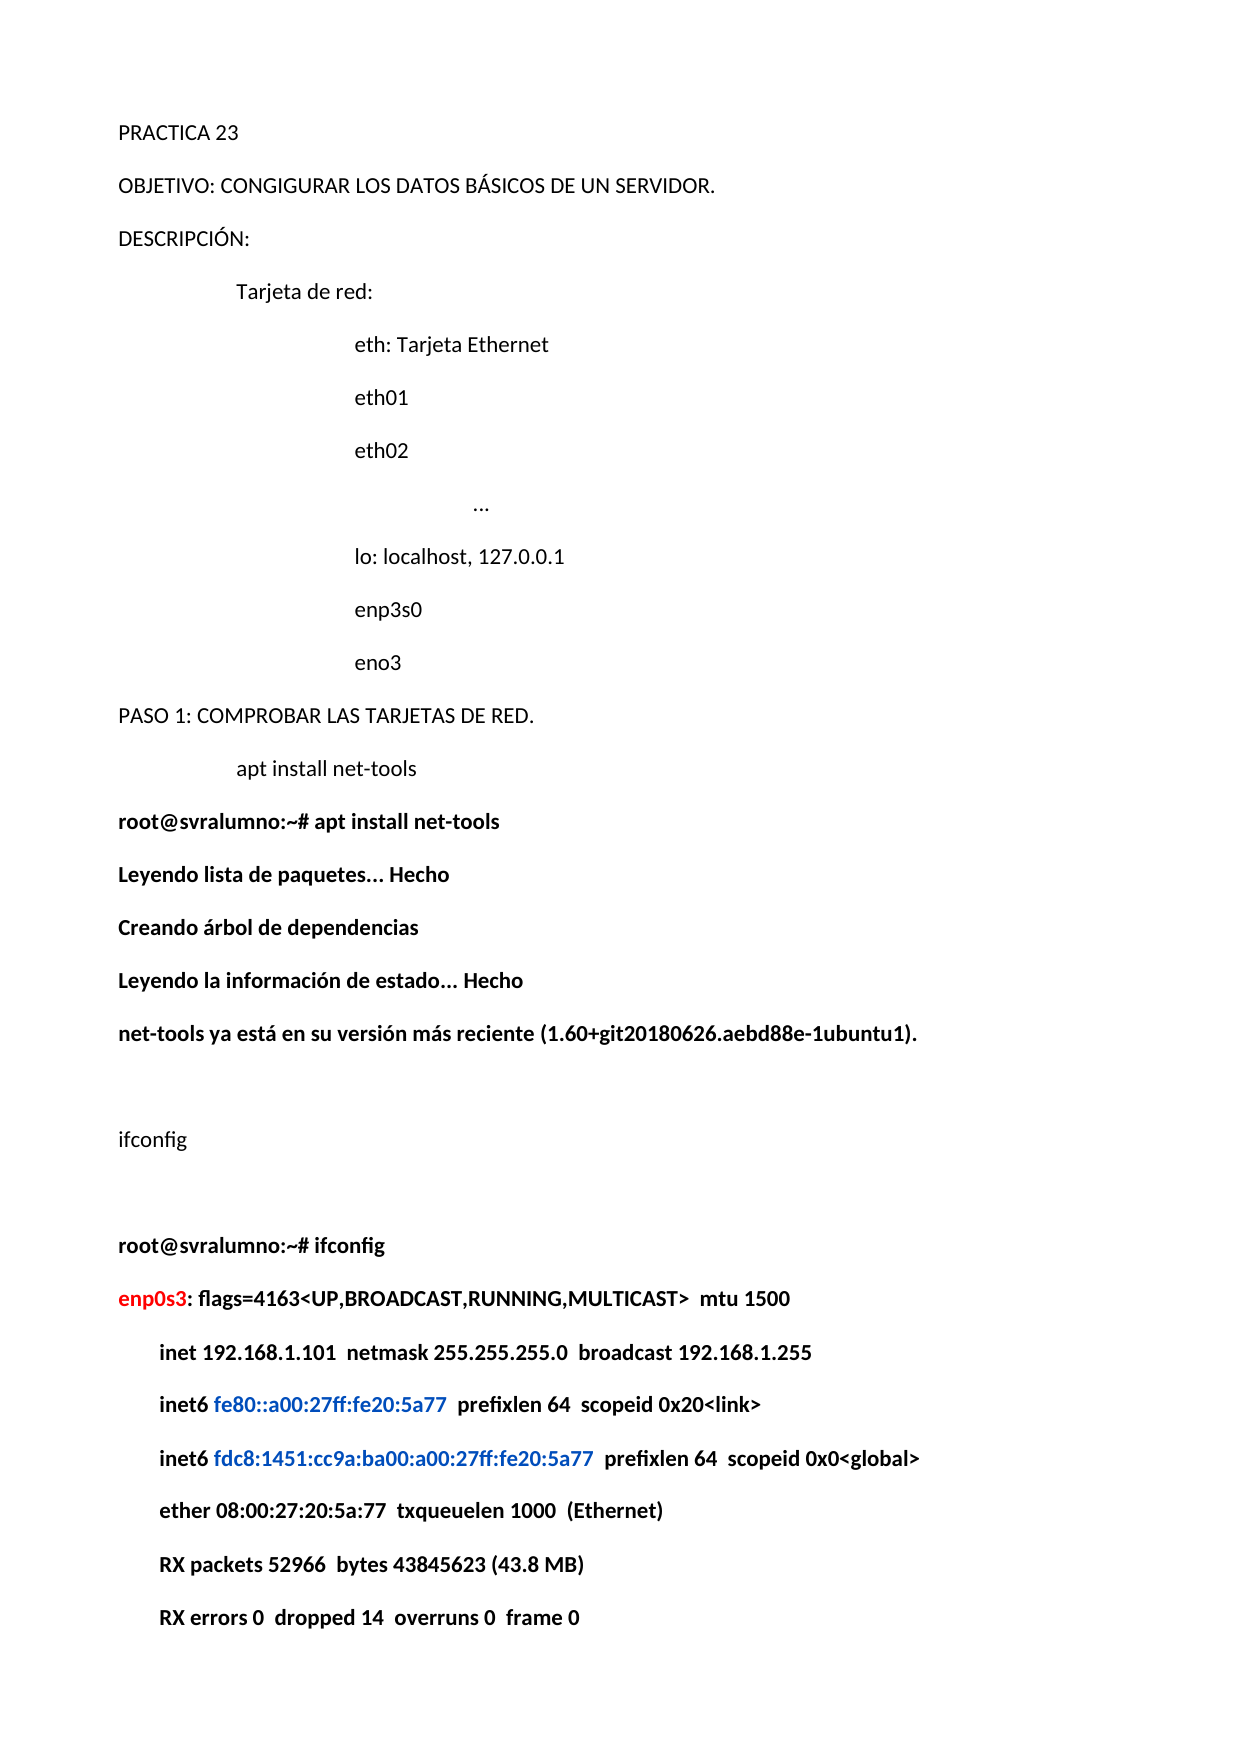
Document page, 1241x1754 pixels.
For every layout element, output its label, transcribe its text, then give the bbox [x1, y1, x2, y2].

text RX errors 0 dropped 14 overruns 0 frame 0 [118, 1603, 1122, 1631]
text inet 192.168.1.101 netmask 255.255.255.0 broadcast 192.168.1.255 [118, 1338, 1122, 1366]
text eno3 [118, 648, 1122, 676]
text inet6 fdc8:1451:cc9a:ba00:a00:27ff:fe20:5a77 prefixlen 64 scopeid 0x0<global> [118, 1444, 1122, 1472]
text root@svralumno:~# ifconfig [118, 1232, 1122, 1259]
text ifconfig [118, 1126, 1122, 1153]
text ... [118, 489, 1122, 517]
text OBJETIVO: CONGIGURAR LOS DATOS BÁSICOS DE UN SERVIDOR. [118, 171, 1122, 199]
text DESCRIPCIÓN: [118, 224, 1122, 252]
text Leyendo la información de estado... Hecho [118, 966, 1122, 994]
text enp0s3: flags=4163<UP,BROADCAST,RUNNING,MULTICAST> mtu 1500 [118, 1284, 1122, 1313]
text ether 08:00:27:20:5a:77 txqueuelen 1000 (Ethernet) [118, 1497, 1122, 1525]
text PRACTICA 23 [118, 118, 1122, 146]
text RX packets 52966 bytes 43845623 (43.8 MB) [118, 1550, 1122, 1578]
text eth02 [118, 436, 1122, 464]
text enp3s0 [118, 595, 1122, 623]
text eth01 [118, 383, 1122, 411]
text lo: localhost, 127.0.0.1 [118, 542, 1122, 570]
text Tarjeta de red: [118, 277, 1122, 305]
text inet6 fe80::a00:27ff:fe20:5a77 prefixlen 64 scopeid 0x20<link> [118, 1391, 1122, 1419]
text eth: Tarjeta Ethernet [118, 330, 1122, 358]
text apt install net-tools [118, 754, 1122, 782]
text net-tools ya está en su versión más reciente (1.60+git20180626.aebd88e-1ubuntu1). [118, 1019, 1122, 1047]
text Leyendo lista de paquetes... Hecho [118, 860, 1122, 888]
text PASO 1: COMPROBAR LAS TARJETAS DE RED. [118, 701, 1122, 729]
text Creando árbol de dependencias [118, 913, 1122, 941]
text root@svralumno:~# apt install net-tools [118, 807, 1122, 835]
